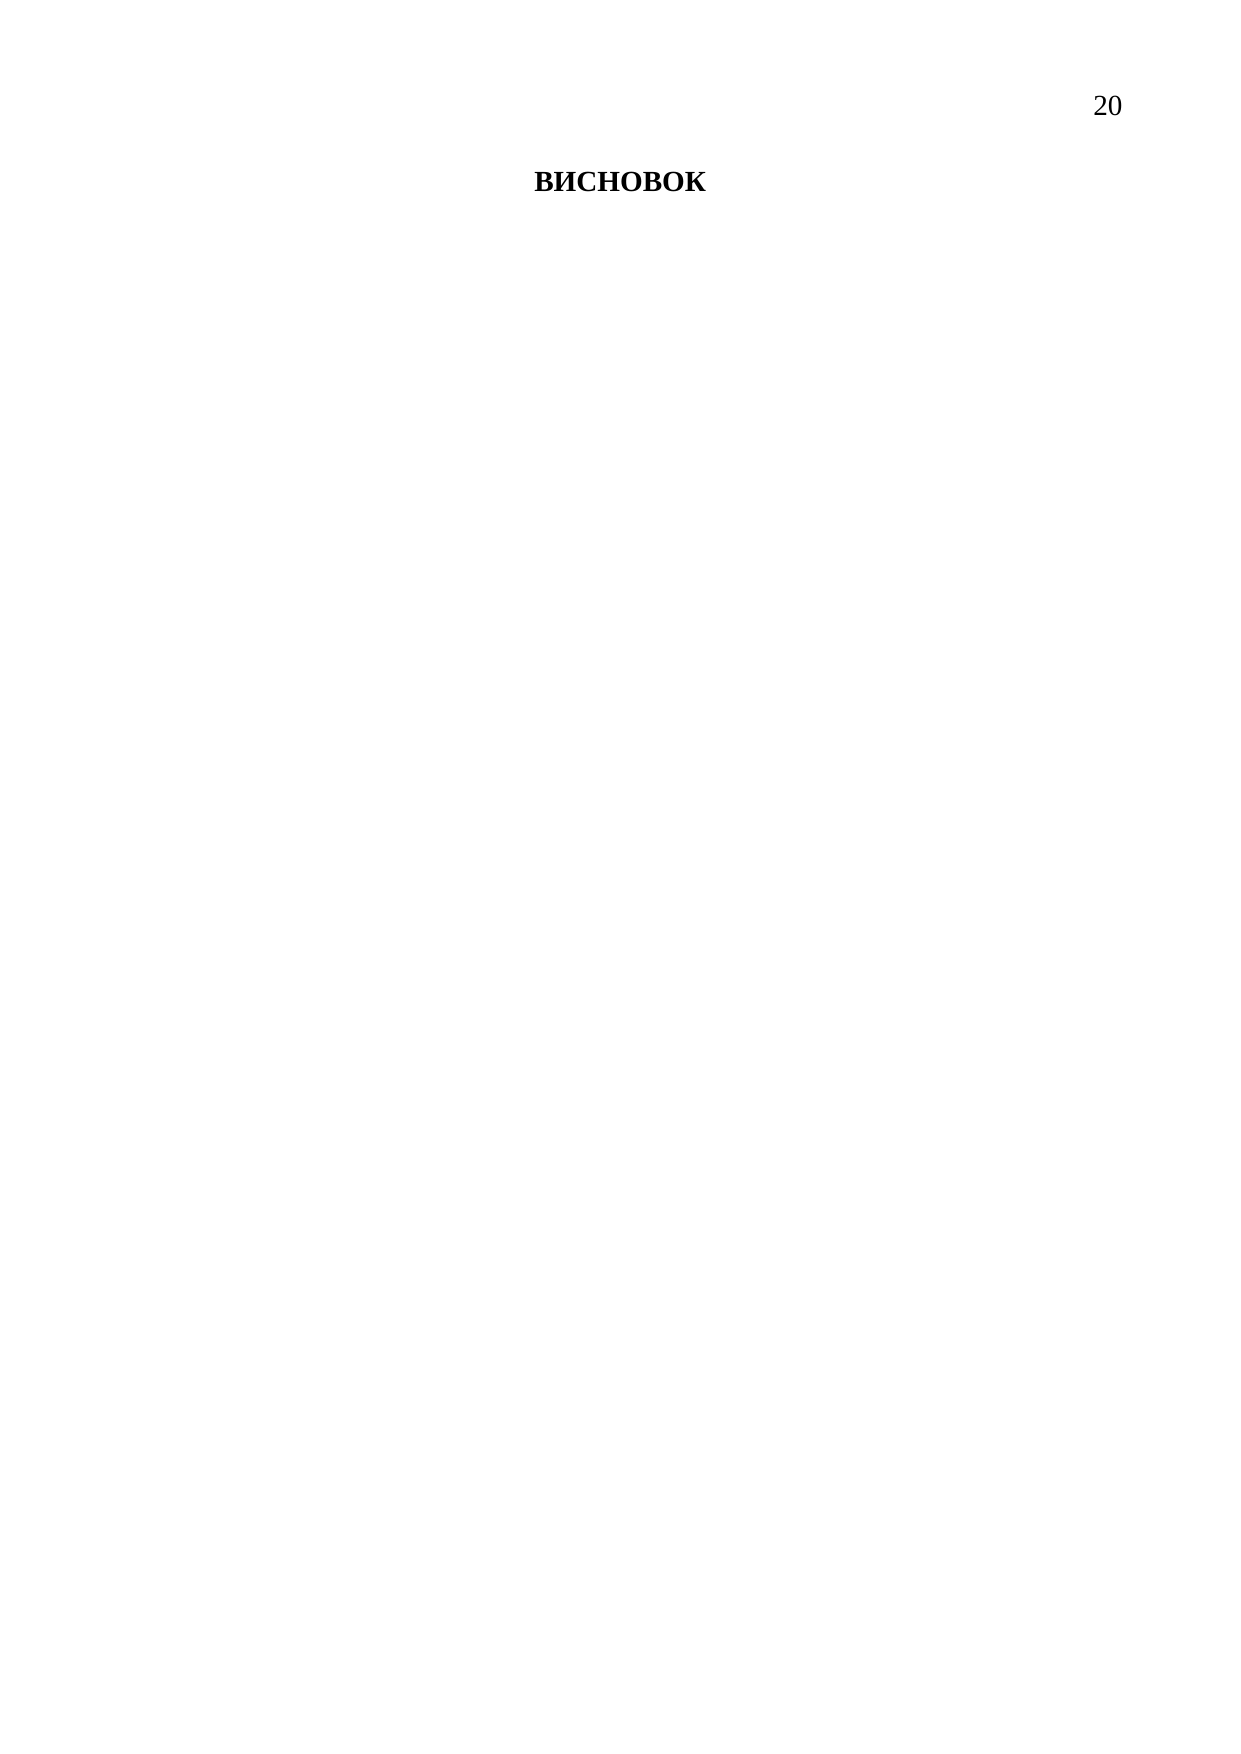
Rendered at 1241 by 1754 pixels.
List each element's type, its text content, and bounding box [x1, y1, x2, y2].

subtitle Висновок [118, 164, 1122, 197]
